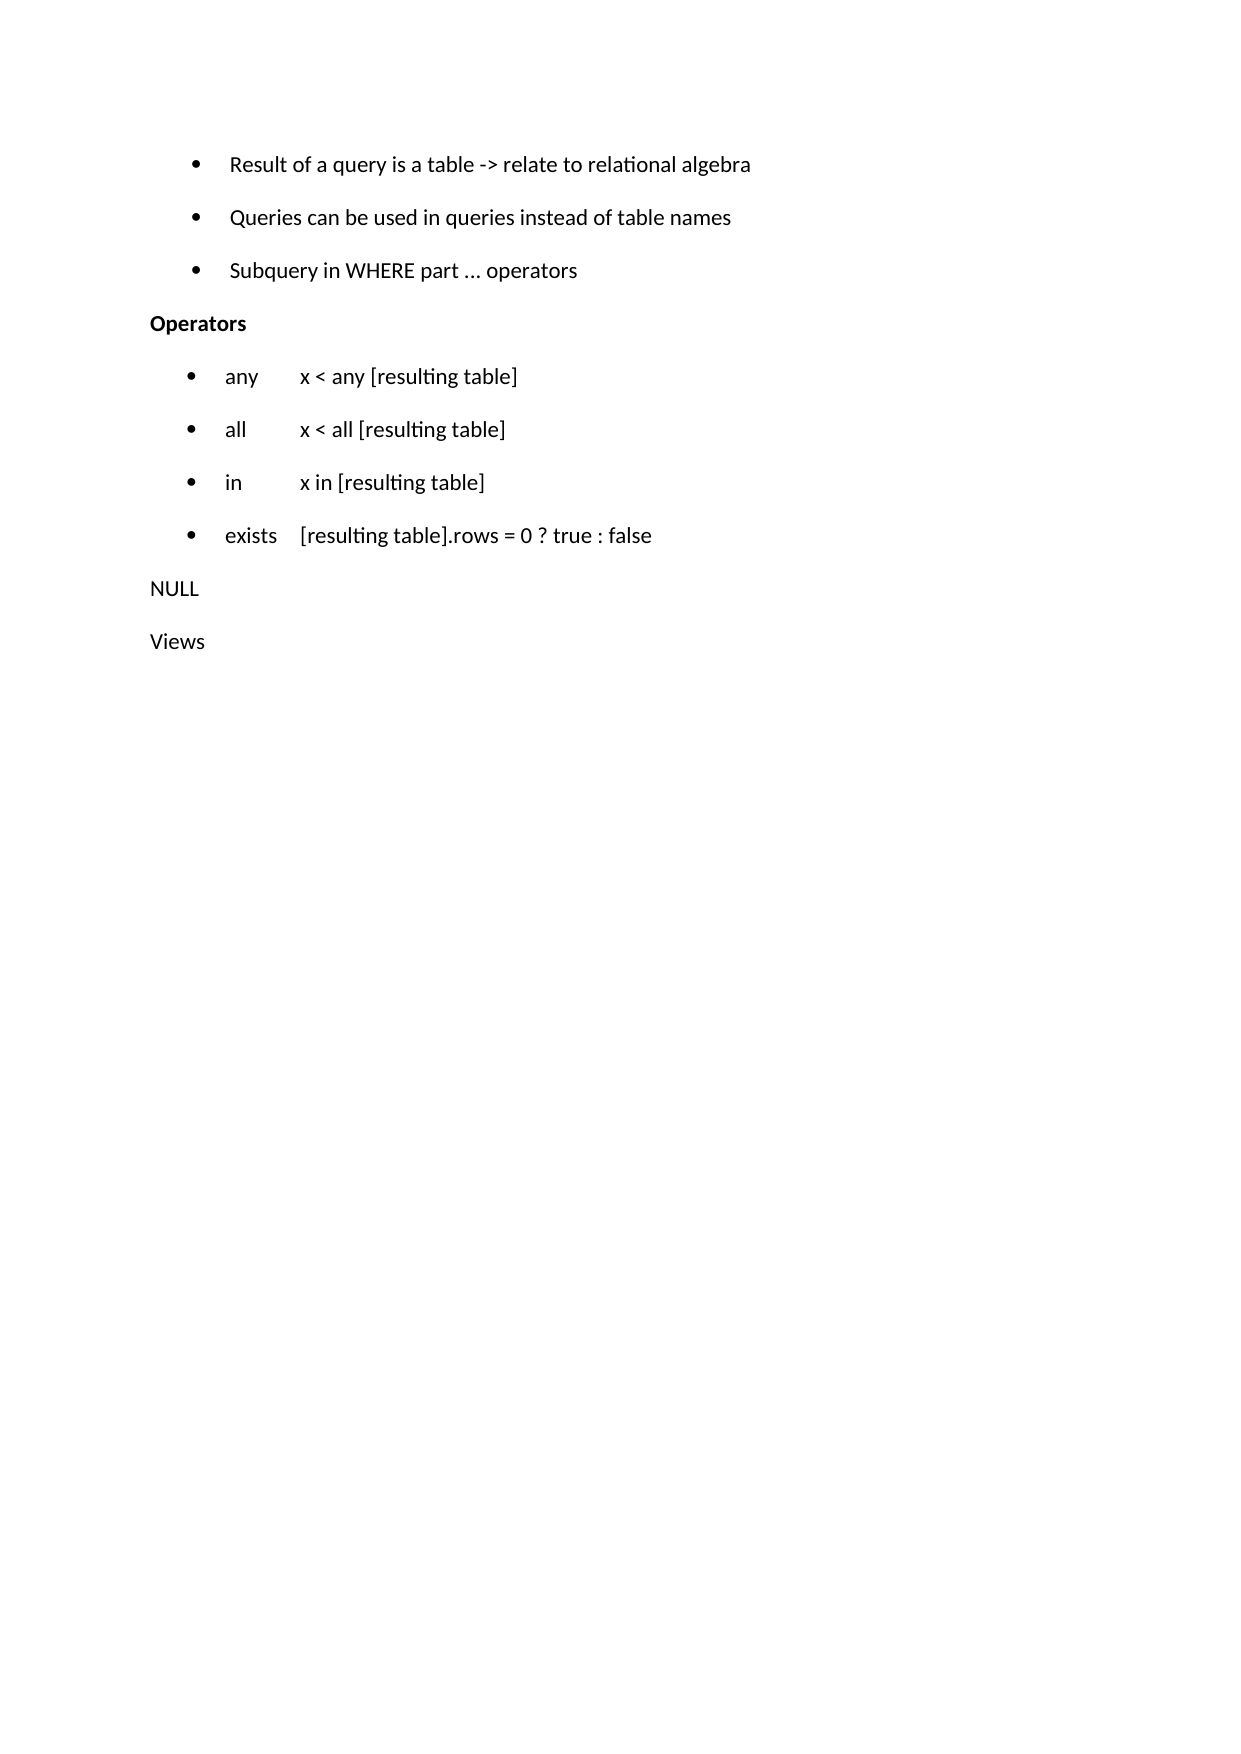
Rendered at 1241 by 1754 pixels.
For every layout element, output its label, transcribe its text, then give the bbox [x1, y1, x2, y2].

list Queries can be used in queries instead of table names [192, 203, 1090, 231]
text Views [150, 627, 1090, 655]
list Subquery in WHERE part ... operators [192, 256, 1090, 284]
list Result of a query is a table -> relate to relational algebra [192, 150, 1090, 178]
list any x < any [resulting table] [187, 362, 1090, 390]
list in x in [resulting table] [187, 468, 1090, 496]
text NULL [150, 574, 1090, 602]
list exists [resulting table].rows = 0 ? true : false [187, 521, 1090, 549]
list all x < all [resulting table] [187, 415, 1090, 443]
text Operators [150, 309, 1090, 337]
